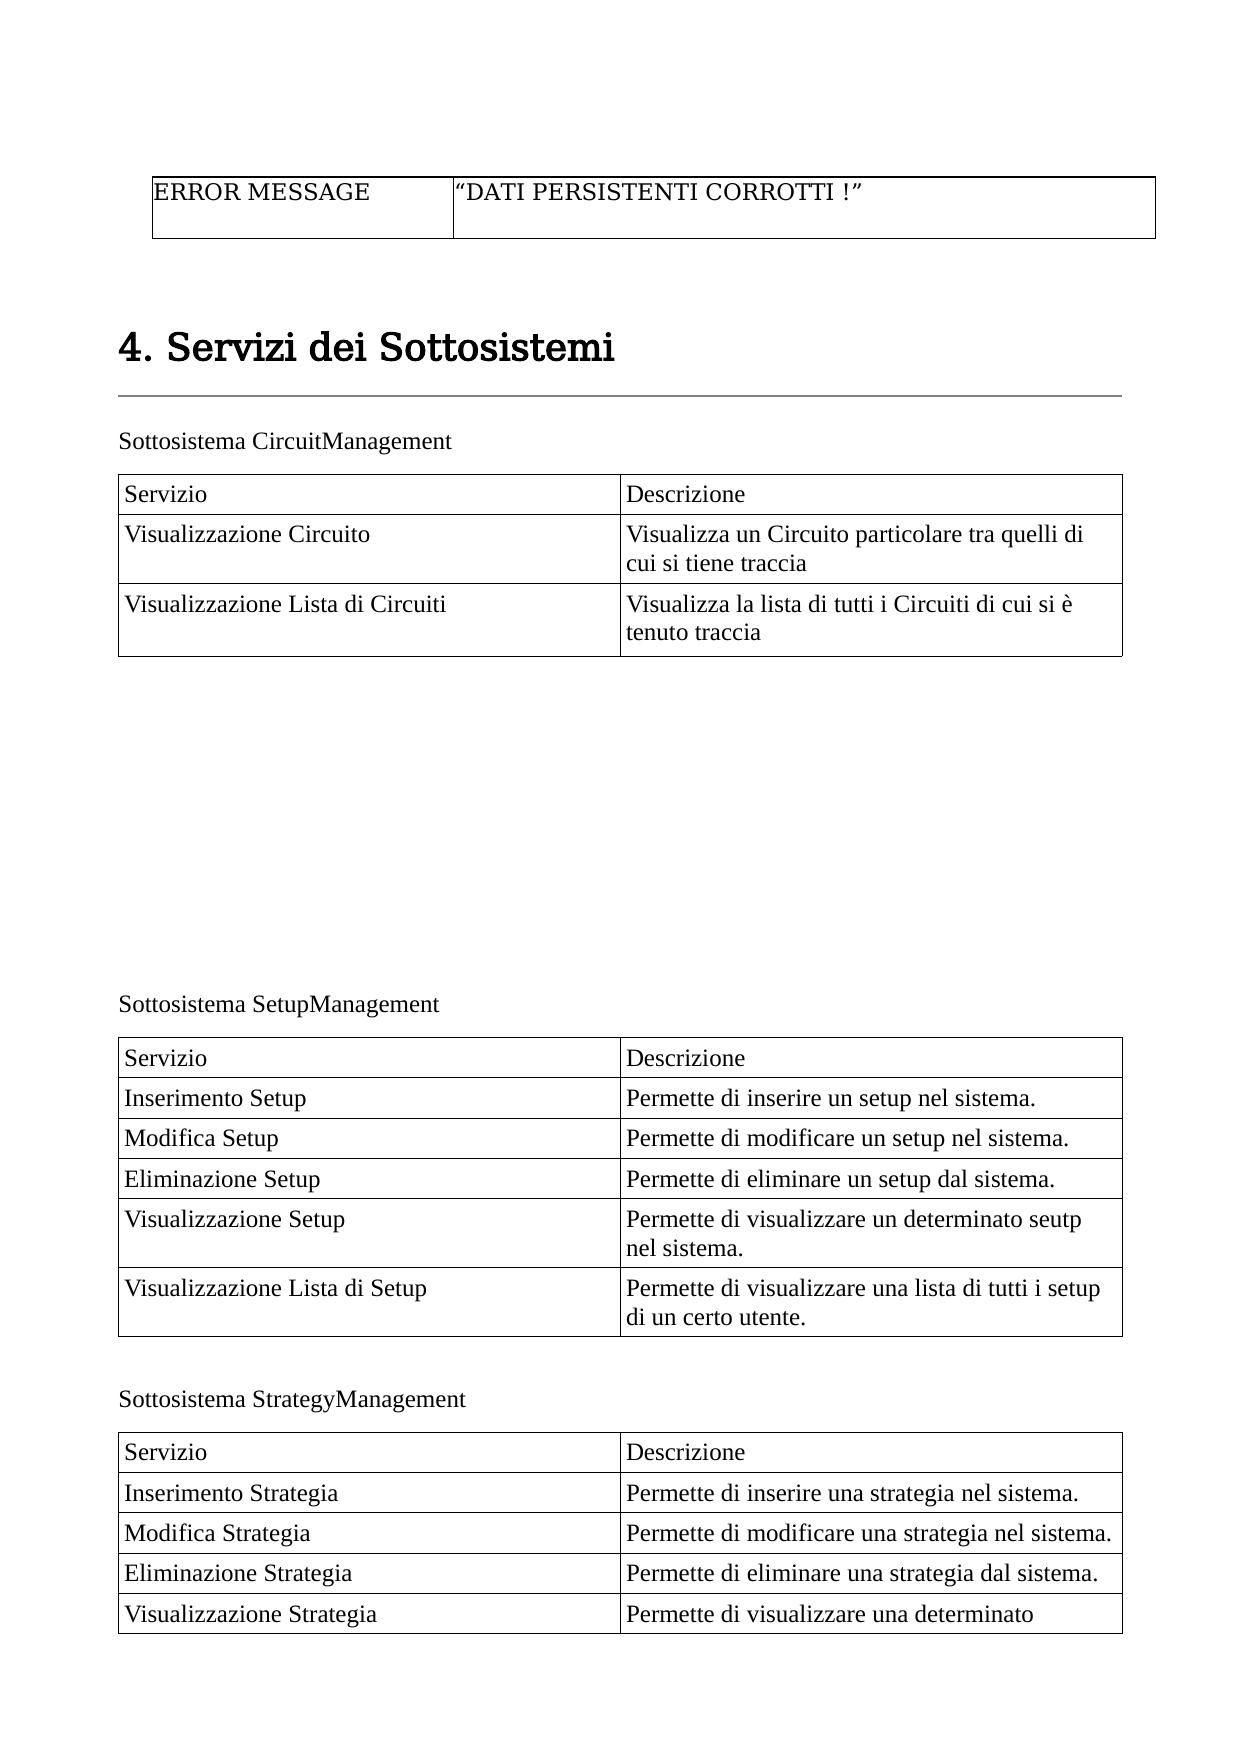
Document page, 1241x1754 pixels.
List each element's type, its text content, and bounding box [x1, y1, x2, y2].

table_header Servizio [119, 1038, 620, 1077]
text Sottosistema StrategyManagement [118, 1384, 1122, 1413]
table_cell Permette di visualizzare una lista di tutti i setup di un certo utente. [621, 1268, 1122, 1336]
table_cell Permette di visualizzare un determinato seutp nel sistema. [621, 1199, 1122, 1267]
table_cell Inserimento Strategia [119, 1473, 620, 1512]
table_header Servizio [119, 475, 620, 514]
table_cell Eliminazione Setup [119, 1159, 620, 1198]
table_cell Permette di eliminare una strategia dal sistema. [621, 1554, 1122, 1593]
table_header Descrizione [621, 1038, 1122, 1077]
table_cell Visualizzazione Setup [119, 1199, 620, 1267]
table_cell ERROR MESSAGE [153, 178, 453, 238]
text Sottosistema CircuitManagement [118, 426, 1122, 454]
table_cell Visualizzazione Strategia [119, 1594, 620, 1633]
table_cell Inserimento Setup [119, 1078, 620, 1118]
table_cell Permette di modificare una strategia nel sistema. [621, 1513, 1122, 1553]
table_cell Permette di inserire un setup nel sistema. [621, 1078, 1122, 1118]
table_cell Visualizzazione Lista di Setup [119, 1268, 620, 1336]
table_cell Modifica Strategia [119, 1513, 620, 1553]
table_header Descrizione [621, 1433, 1122, 1472]
table_cell Permette di modificare un setup nel sistema. [621, 1119, 1122, 1158]
table_cell Modifica Setup [119, 1119, 620, 1158]
text Sottosistema SetupManagement [118, 989, 1122, 1018]
table_cell Permette di inserire una strategia nel sistema. [621, 1473, 1122, 1512]
table_cell Visualizzazione Circuito [119, 515, 620, 583]
table_cell Visualizza un Circuito particolare tra quelli di cui si tiene traccia [621, 515, 1122, 583]
table_cell Permette di visualizzare una determinato [621, 1594, 1122, 1633]
table_cell Permette di eliminare un setup dal sistema. [621, 1159, 1122, 1198]
table_header Servizio [119, 1433, 620, 1472]
table_header Descrizione [621, 475, 1122, 514]
table_cell Eliminazione Strategia [119, 1554, 620, 1593]
table_cell Visualizza la lista di tutti i Circuiti di cui si è tenuto traccia [621, 584, 1122, 656]
table_cell Visualizzazione Lista di Circuiti [119, 584, 620, 656]
subtitle 4. Servizi dei Sottosistemi [118, 323, 1122, 368]
table_cell “DATI PERSISTENTI CORROTTI !” [454, 178, 1155, 238]
